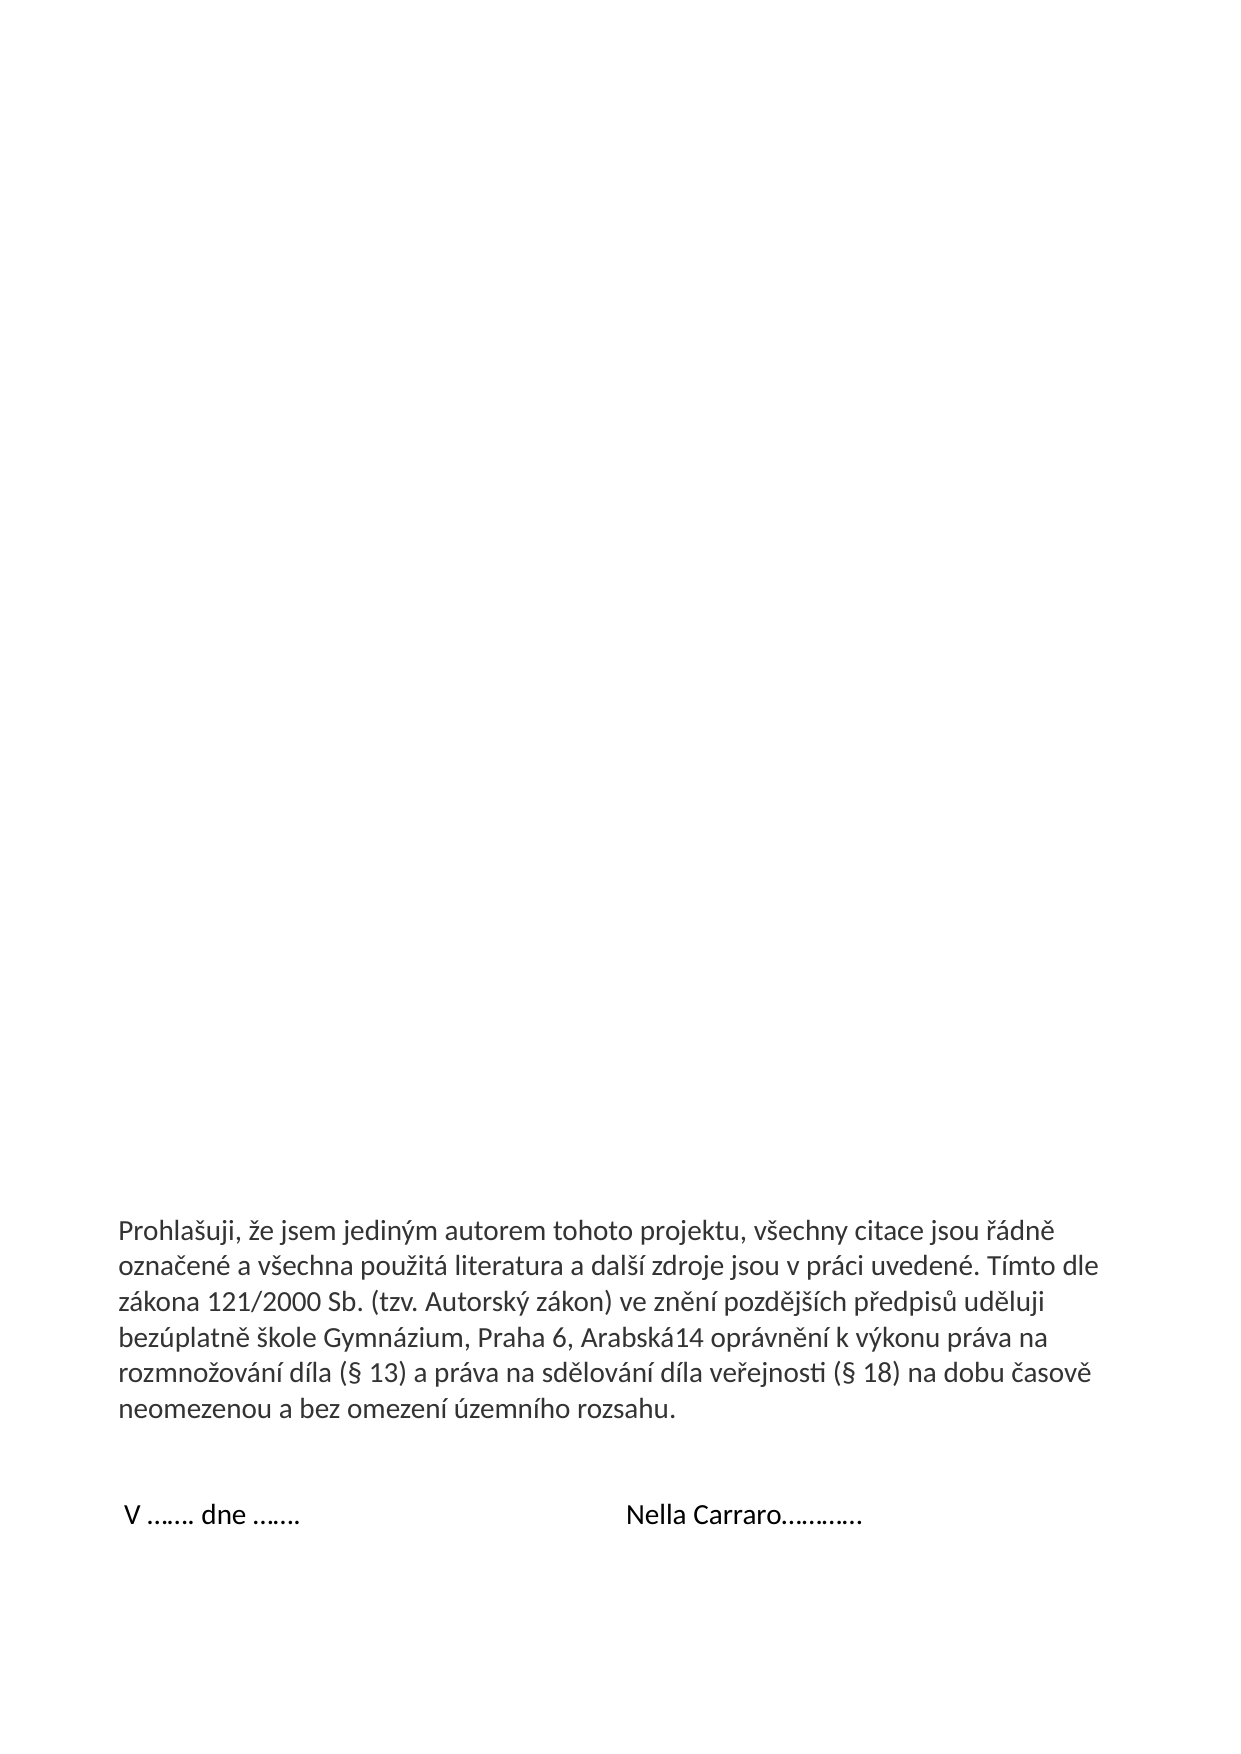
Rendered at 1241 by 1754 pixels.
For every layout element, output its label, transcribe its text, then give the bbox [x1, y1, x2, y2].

table_header V ……. dne ……. [119, 1492, 620, 1538]
table_header Nella Carraro………… [621, 1492, 1122, 1538]
text Prohlašuji, že jsem jediným autorem tohoto projektu, všechny citace jsou řádně označené a všechna použitá literatura a další zdroje jsou v práci uvedené. Tímto dle zákona 121/2000 Sb. (tzv. Autorský zákon) ve znění pozdějších předpisů uděluji bezúplatně škole Gymnázium, Praha 6, Arabská14 oprávnění k výkonu práva na rozmnožování díla (§ 13) a práva na sdělování díla veřejnosti (§ 18) na dobu časově neomezenou a bez omezení územního rozsahu. [118, 1212, 1122, 1426]
